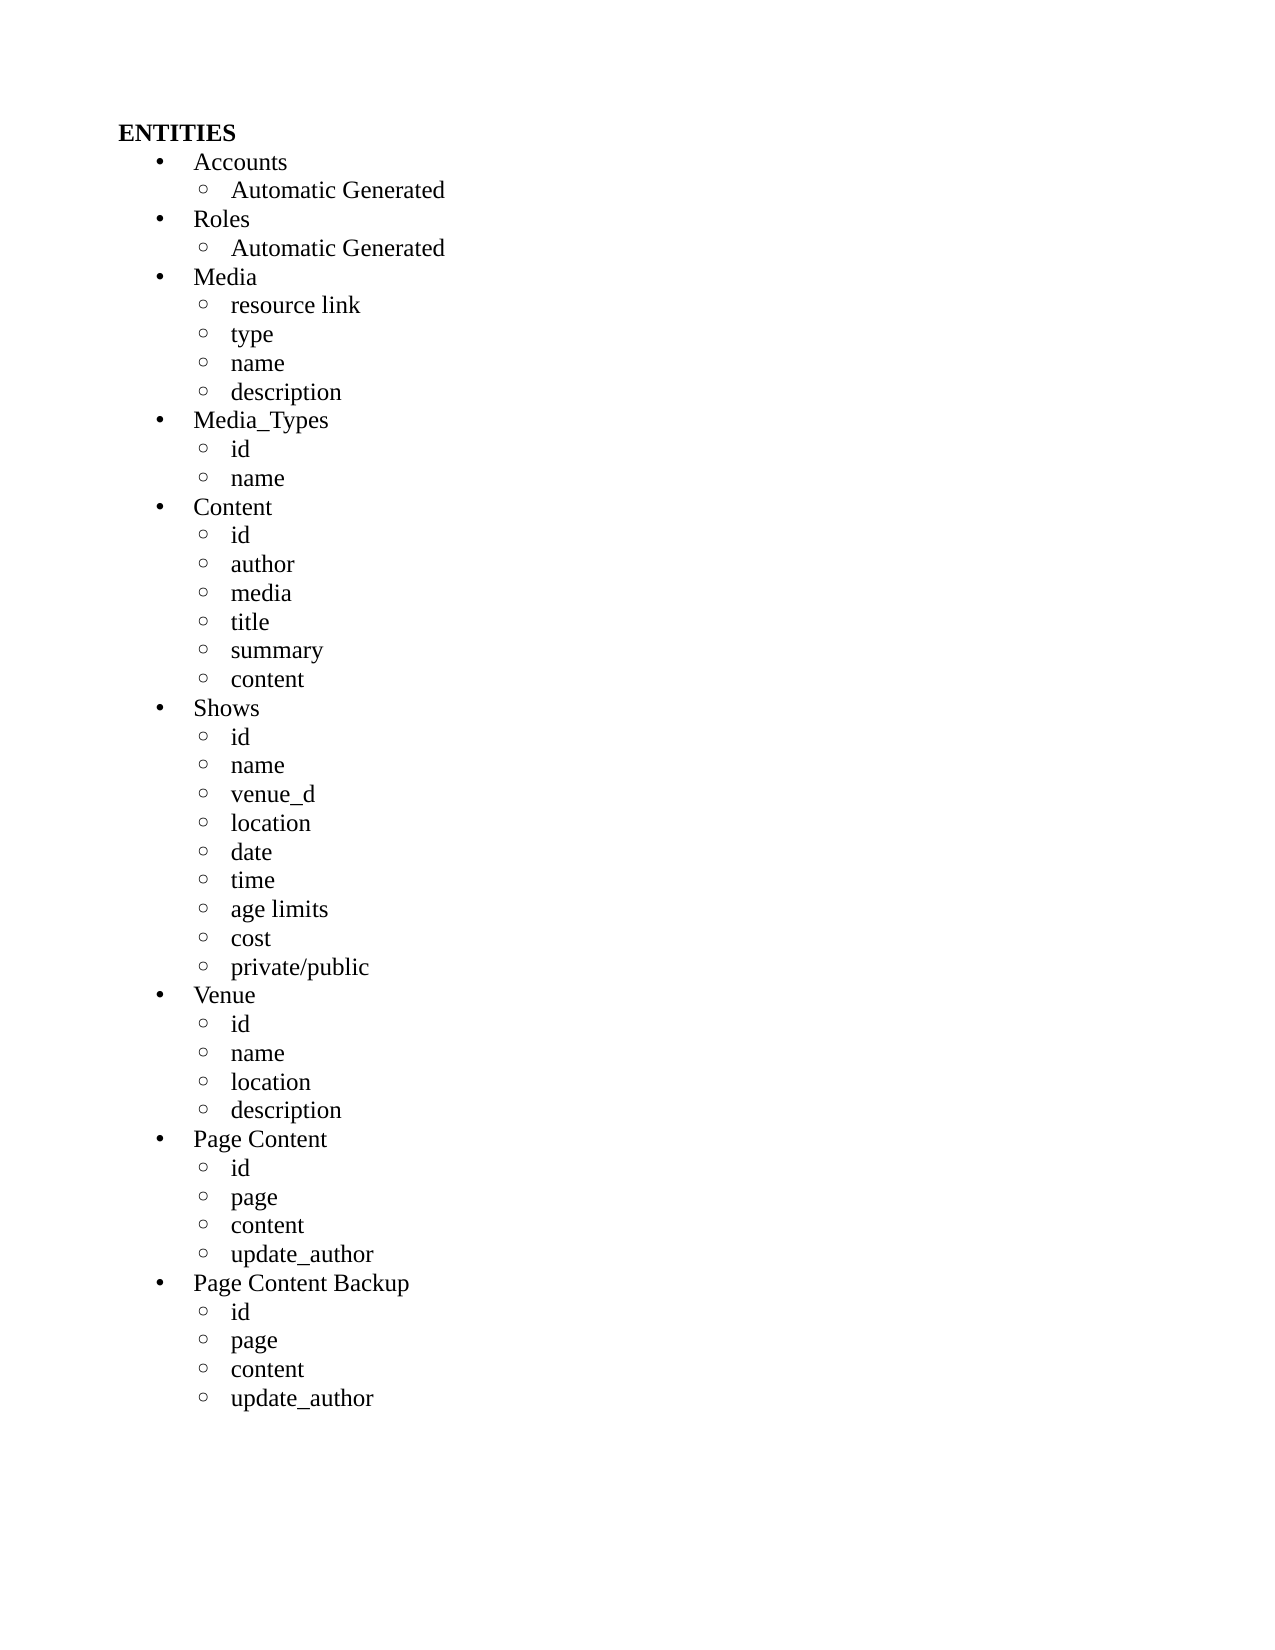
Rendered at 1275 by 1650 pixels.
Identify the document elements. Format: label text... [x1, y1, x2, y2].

list resource link [193, 291, 1157, 319]
list Media_Types [156, 406, 1157, 434]
text ENTITIES [118, 118, 1157, 147]
list name [193, 463, 1157, 492]
list id [193, 722, 1157, 751]
list id [193, 1009, 1157, 1038]
list Page Content Backup [156, 1268, 1157, 1297]
list update_author [193, 1239, 1157, 1268]
list Automatic Generated [193, 176, 1157, 204]
list content [193, 1354, 1157, 1383]
list venue_d [193, 779, 1157, 808]
list id [193, 1297, 1157, 1326]
list media [193, 578, 1157, 607]
list Content [156, 492, 1157, 521]
list Shows [156, 693, 1157, 722]
list update_author [193, 1383, 1157, 1412]
list page [193, 1326, 1157, 1354]
list Accounts [156, 147, 1157, 176]
list id [193, 1153, 1157, 1182]
list time [193, 866, 1157, 894]
list Page Content [156, 1124, 1157, 1153]
list id [193, 521, 1157, 549]
list page [193, 1182, 1157, 1211]
list summary [193, 636, 1157, 664]
list Automatic Generated [193, 233, 1157, 262]
list location [193, 1067, 1157, 1096]
list age limits [193, 894, 1157, 923]
list description [193, 377, 1157, 406]
list name [193, 1038, 1157, 1067]
list cost [193, 923, 1157, 952]
list Roles [156, 204, 1157, 233]
list content [193, 664, 1157, 693]
list type [193, 319, 1157, 348]
list Venue [156, 981, 1157, 1009]
list id [193, 434, 1157, 463]
list description [193, 1096, 1157, 1124]
list date [193, 837, 1157, 866]
list name [193, 751, 1157, 779]
list title [193, 607, 1157, 636]
list author [193, 549, 1157, 578]
list name [193, 348, 1157, 377]
list location [193, 808, 1157, 837]
list Media [156, 262, 1157, 291]
list private/public [193, 952, 1157, 981]
list content [193, 1211, 1157, 1239]
